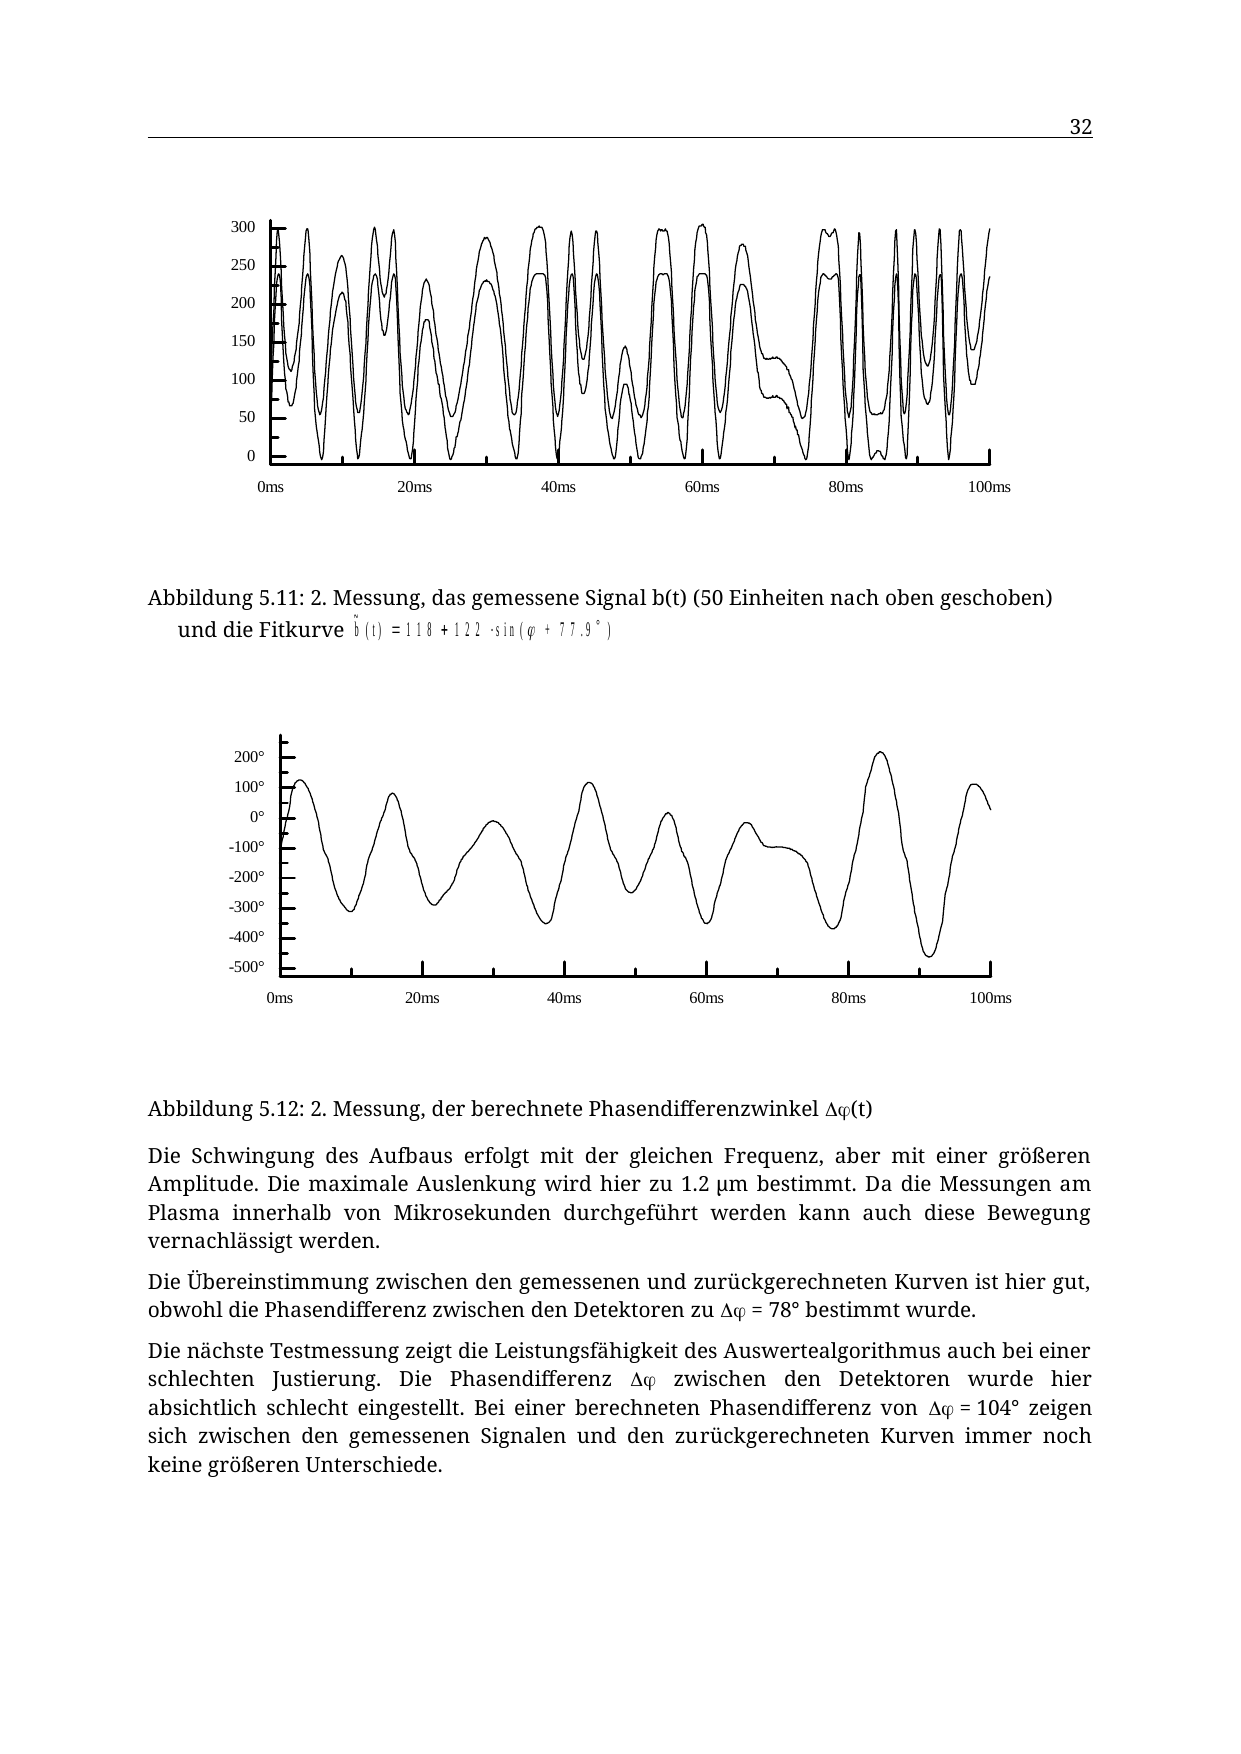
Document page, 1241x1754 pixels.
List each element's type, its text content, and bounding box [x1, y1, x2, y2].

text Die Übereinstimmung zwischen den gemessenen und zurückgerechneten Kurven ist hier gut, obwohl die Pha­sendifferenz zwischen den Detektoren zu  = 78° bestimmt wurde. [148, 1267, 1092, 1324]
text Abbildung 5.12: 2. Messung, der berechnete Phasendifferenzwinkel (t) [148, 1094, 1092, 1122]
text Abbildung 5.11: 2. Messung, das gemessene Signal b(t) (50 Einheiten nach oben geschoben) und die Fitkurve [148, 583, 1092, 647]
text Die nächste Testmessung zeigt die Leistungsfähigkeit des Auswertealgorithmus auch bei einer schlechten Justierung. Die Phasendifferenz  zwischen den Detektoren wurde hier absichtlich schlecht eingestellt. Bei einer berechneten Phasendifferenz von  = 104° zeigen sich zwischen den gemessenen Signalen und den zu­rückge­rechneten Kurven immer noch keine größeren Unterschiede. [148, 1336, 1092, 1478]
text Die Schwingung des Aufbaus erfolgt mit der gleichen Frequenz, aber mit einer größeren Amplitude. Die maxi­male Auslenkung wird hier zu 1.2 µm bestimmt. Da die Messungen am Plasma innerhalb von Mikrosekunden durchgeführt werden kann auch diese Bewegung vernachlässigt werden. [148, 1141, 1092, 1255]
